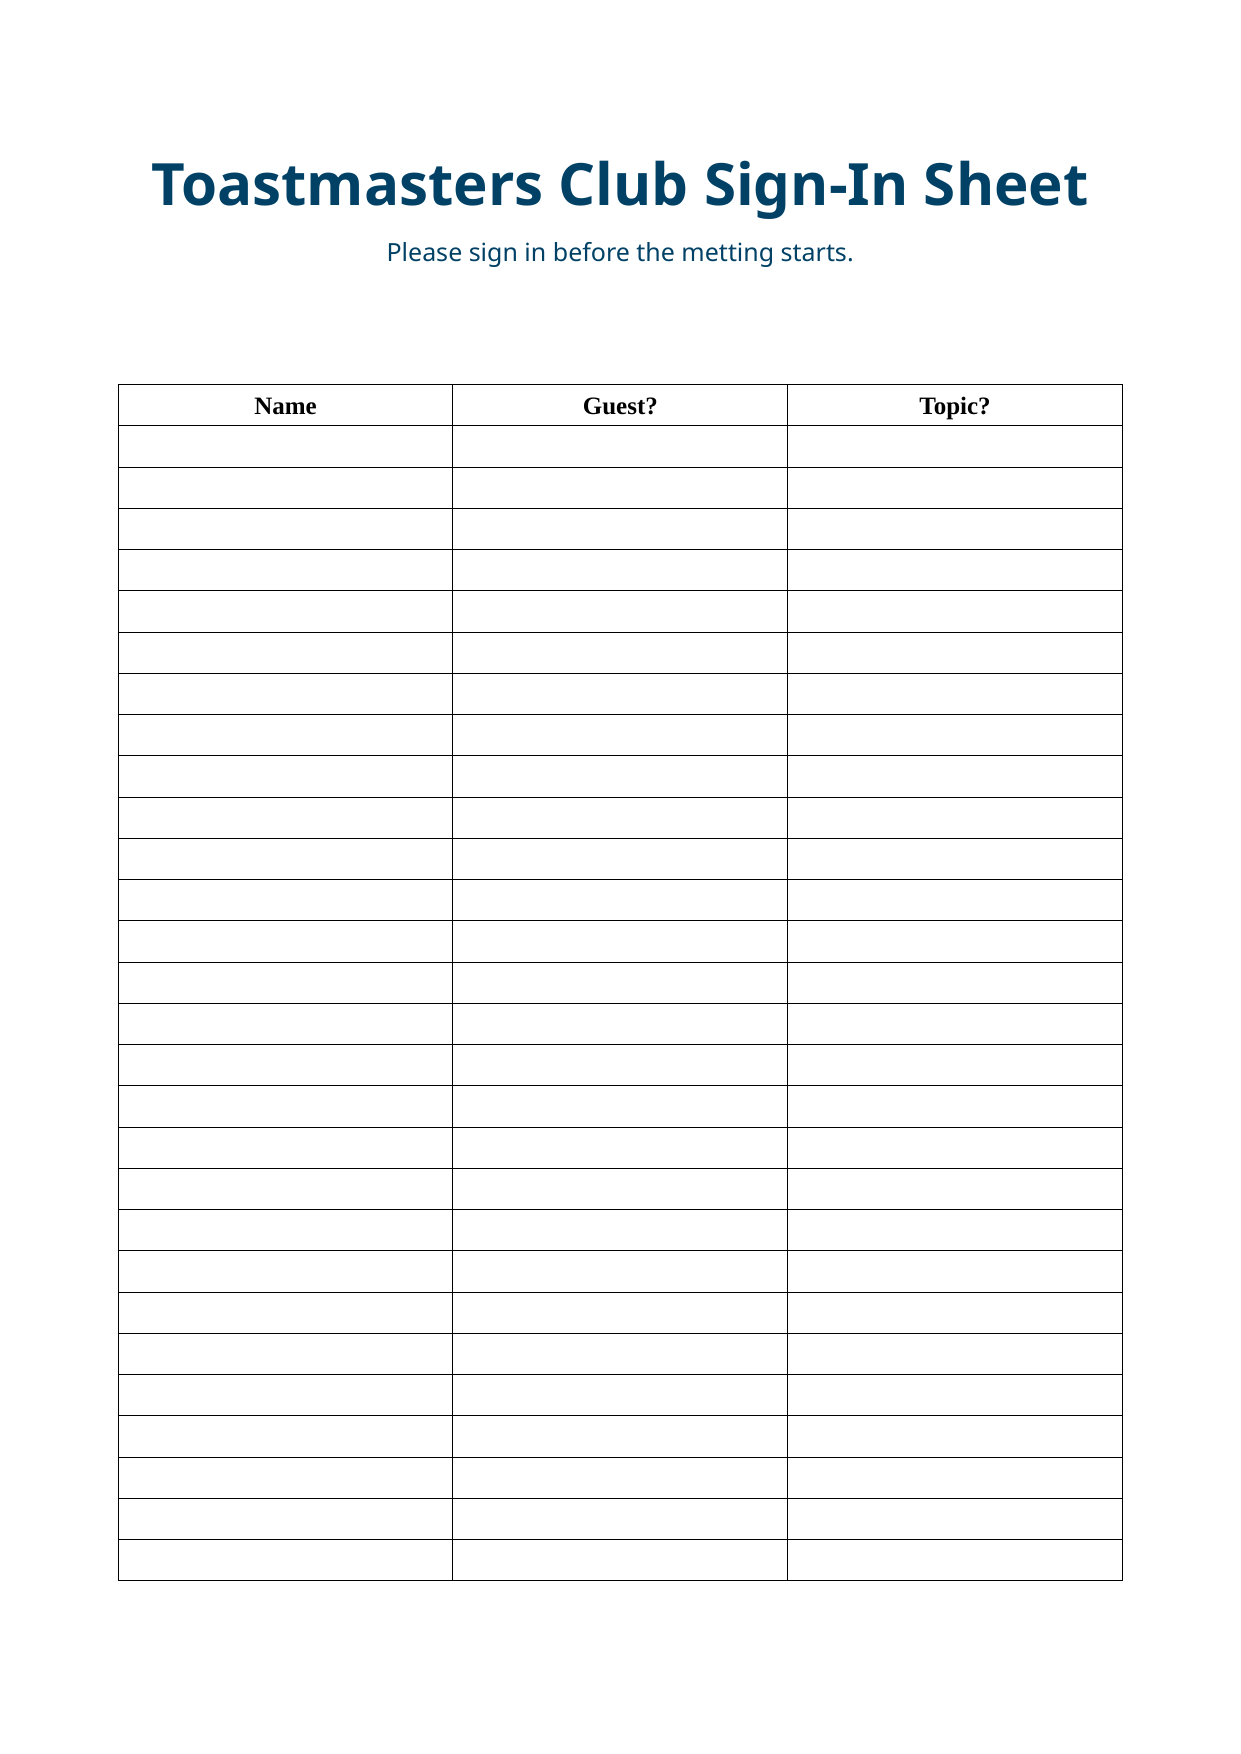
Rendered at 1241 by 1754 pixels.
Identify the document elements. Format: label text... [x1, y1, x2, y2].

table_cell [453, 715, 787, 755]
table_header Guest? [453, 385, 787, 425]
table_cell [119, 1375, 452, 1415]
table_cell [788, 921, 1122, 962]
table_cell [119, 426, 452, 467]
table_cell [453, 509, 787, 549]
table_cell [119, 509, 452, 549]
table_cell [119, 1458, 452, 1498]
title Toastmasters Club Sign-In Sheet [118, 143, 1122, 223]
table_cell [788, 468, 1122, 508]
table_cell [119, 1169, 452, 1209]
table_cell [119, 633, 452, 673]
table_cell [453, 674, 787, 714]
table_cell [119, 1045, 452, 1085]
table_cell [788, 1334, 1122, 1374]
table_cell [453, 1375, 787, 1415]
table_cell [119, 715, 452, 755]
table_cell [453, 1458, 787, 1498]
table_cell [788, 1499, 1122, 1539]
table_cell [453, 1210, 787, 1250]
table_cell [788, 1169, 1122, 1209]
table_cell [788, 633, 1122, 673]
table_cell [453, 1499, 787, 1539]
table_header Topic? [788, 385, 1122, 425]
table_cell [453, 633, 787, 673]
table_cell [119, 1499, 452, 1539]
table_cell [453, 468, 787, 508]
table_cell [453, 756, 787, 797]
table_cell [119, 591, 452, 632]
table_cell [119, 1086, 452, 1127]
table_cell [453, 426, 787, 467]
table_cell [119, 756, 452, 797]
table_cell [119, 468, 452, 508]
table_cell [788, 715, 1122, 755]
table_cell [119, 963, 452, 1003]
table_cell [788, 1086, 1122, 1127]
table_cell [119, 839, 452, 879]
table_cell [453, 1334, 787, 1374]
table_cell [788, 550, 1122, 590]
table_cell [119, 1004, 452, 1044]
table_cell [453, 550, 787, 590]
table_cell [119, 921, 452, 962]
table_cell [788, 1045, 1122, 1085]
table_cell [788, 426, 1122, 467]
table_cell [788, 1128, 1122, 1168]
table_cell [788, 1540, 1122, 1580]
table_cell [119, 674, 452, 714]
table_cell [453, 798, 787, 838]
table_cell [453, 1293, 787, 1333]
table_cell [119, 1416, 452, 1457]
table_header Name [119, 385, 452, 425]
text Please sign in before the metting starts. [118, 235, 1122, 269]
table_cell [788, 880, 1122, 920]
table_cell [453, 880, 787, 920]
table_cell [119, 1128, 452, 1168]
table_cell [788, 1251, 1122, 1292]
table_cell [119, 550, 452, 590]
table_cell [788, 591, 1122, 632]
table_cell [119, 798, 452, 838]
table_cell [453, 1004, 787, 1044]
table_cell [453, 591, 787, 632]
table_cell [119, 880, 452, 920]
table_cell [453, 1128, 787, 1168]
table_cell [788, 798, 1122, 838]
table_cell [453, 1251, 787, 1292]
table_cell [453, 1169, 787, 1209]
table_cell [119, 1540, 452, 1580]
table_cell [453, 1416, 787, 1457]
table_cell [119, 1334, 452, 1374]
table_cell [453, 839, 787, 879]
table_cell [453, 963, 787, 1003]
table_cell [453, 921, 787, 962]
table_cell [788, 674, 1122, 714]
table_cell [119, 1293, 452, 1333]
table_cell [788, 1210, 1122, 1250]
table_cell [453, 1045, 787, 1085]
table_cell [788, 756, 1122, 797]
table_cell [788, 1293, 1122, 1333]
table_cell [788, 839, 1122, 879]
table_cell [788, 963, 1122, 1003]
table_cell [119, 1251, 452, 1292]
table_cell [788, 509, 1122, 549]
table_cell [453, 1086, 787, 1127]
table_cell [119, 1210, 452, 1250]
table_cell [788, 1375, 1122, 1415]
table_cell [453, 1540, 787, 1580]
table_cell [788, 1416, 1122, 1457]
table_cell [788, 1004, 1122, 1044]
table_cell [788, 1458, 1122, 1498]
